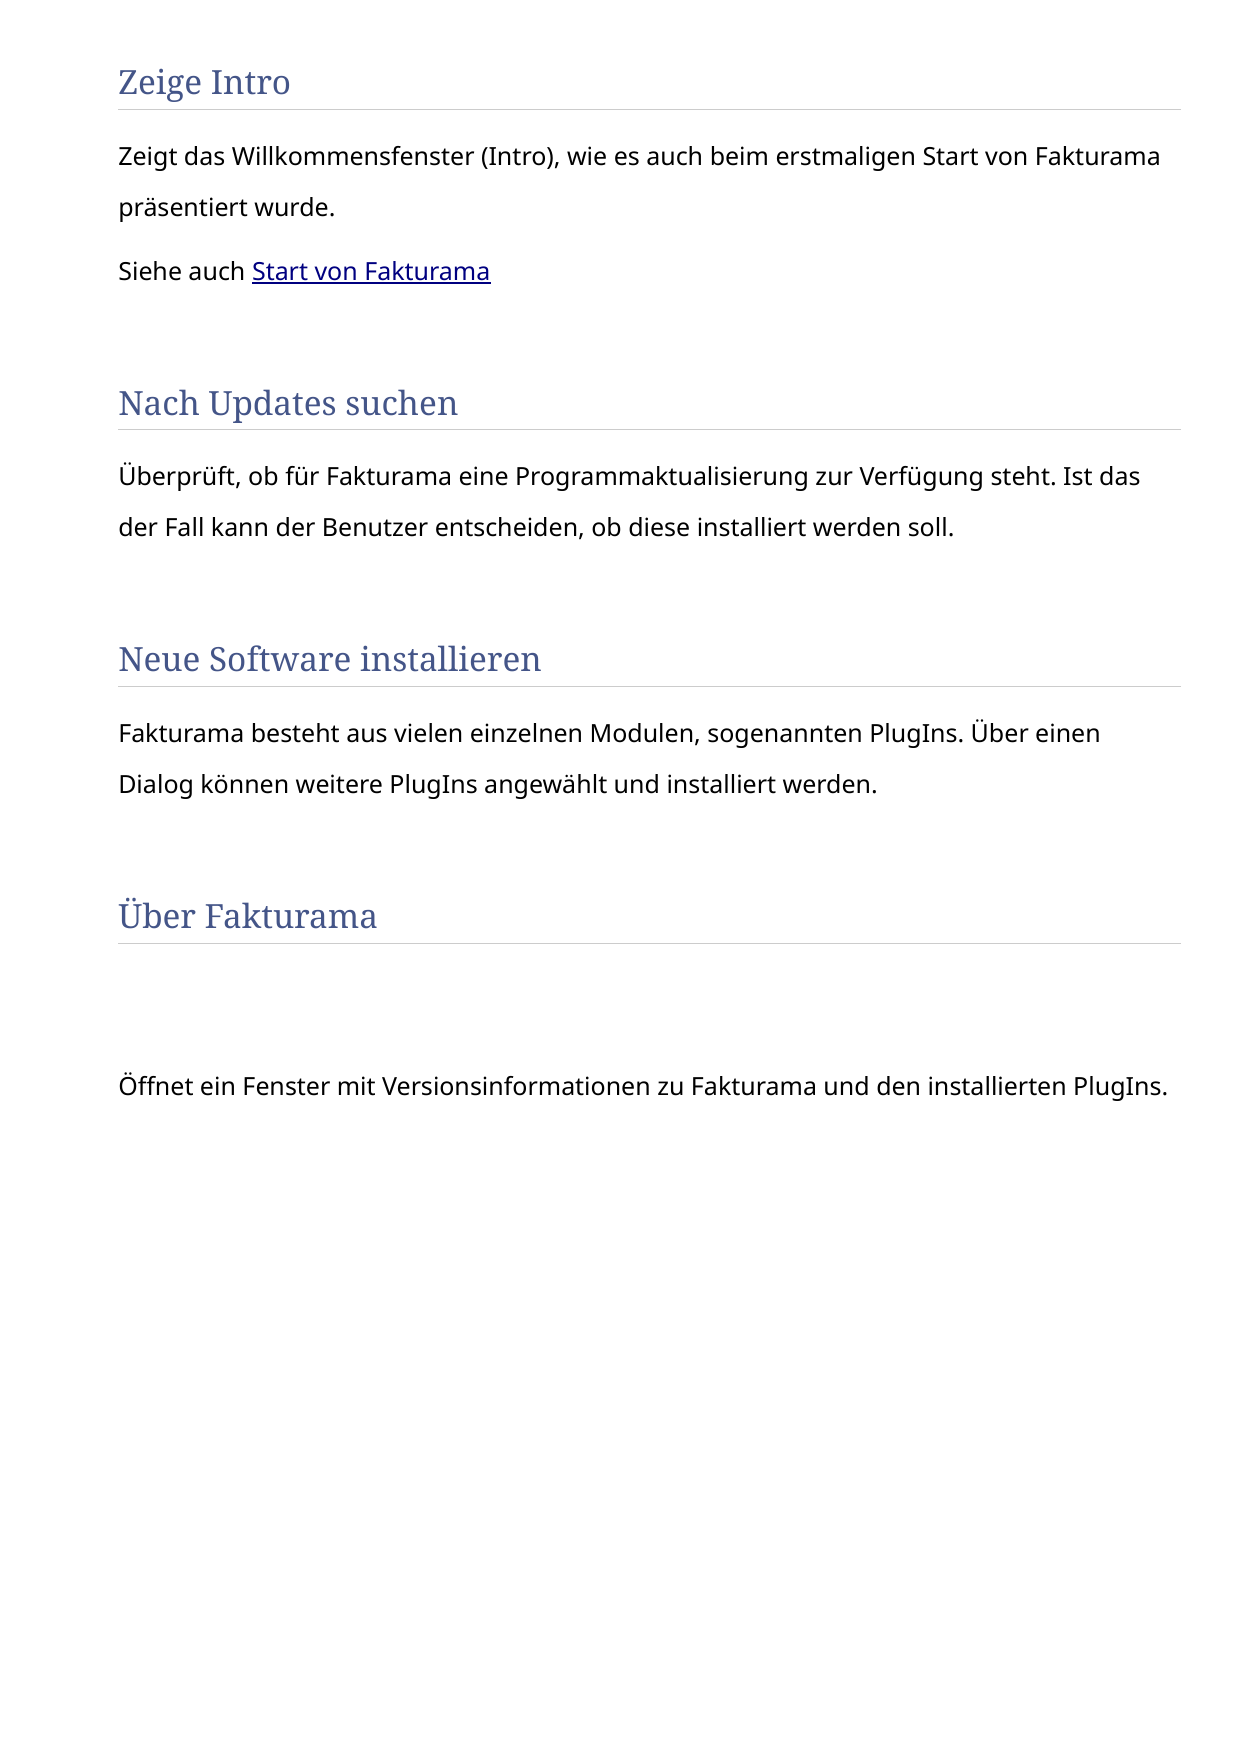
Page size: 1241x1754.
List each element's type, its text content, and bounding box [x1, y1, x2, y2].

subtitle Zeige Intro [118, 59, 1181, 109]
text Zeigt das Willkommensfenster (Intro), wie es auch beim erstmaligen Start von Fakturama präsentiert wurde. [118, 139, 1181, 224]
subtitle Nach Updates suchen [118, 379, 1181, 429]
text Fakturama besteht aus vielen einzelnen Modulen, sogenannten PlugIns. Über einen Dialog können weitere PlugIns angewählt und installiert werden. [118, 716, 1181, 801]
text Überprüft, ob für Fakturama eine Programmaktualisierung zur Verfügung steht. Ist das der Fall kann der Benutzer entscheiden, ob diese installiert werden soll. [118, 459, 1181, 544]
text Siehe auch Start von Fakturama [118, 253, 1181, 287]
text Öffnet ein Fenster mit Versionsinformationen zu Fakturama und den installierten PlugIns. [118, 1068, 1181, 1102]
subtitle Neue Software installieren [118, 636, 1181, 686]
subtitle Über Fakturama [118, 893, 1181, 943]
